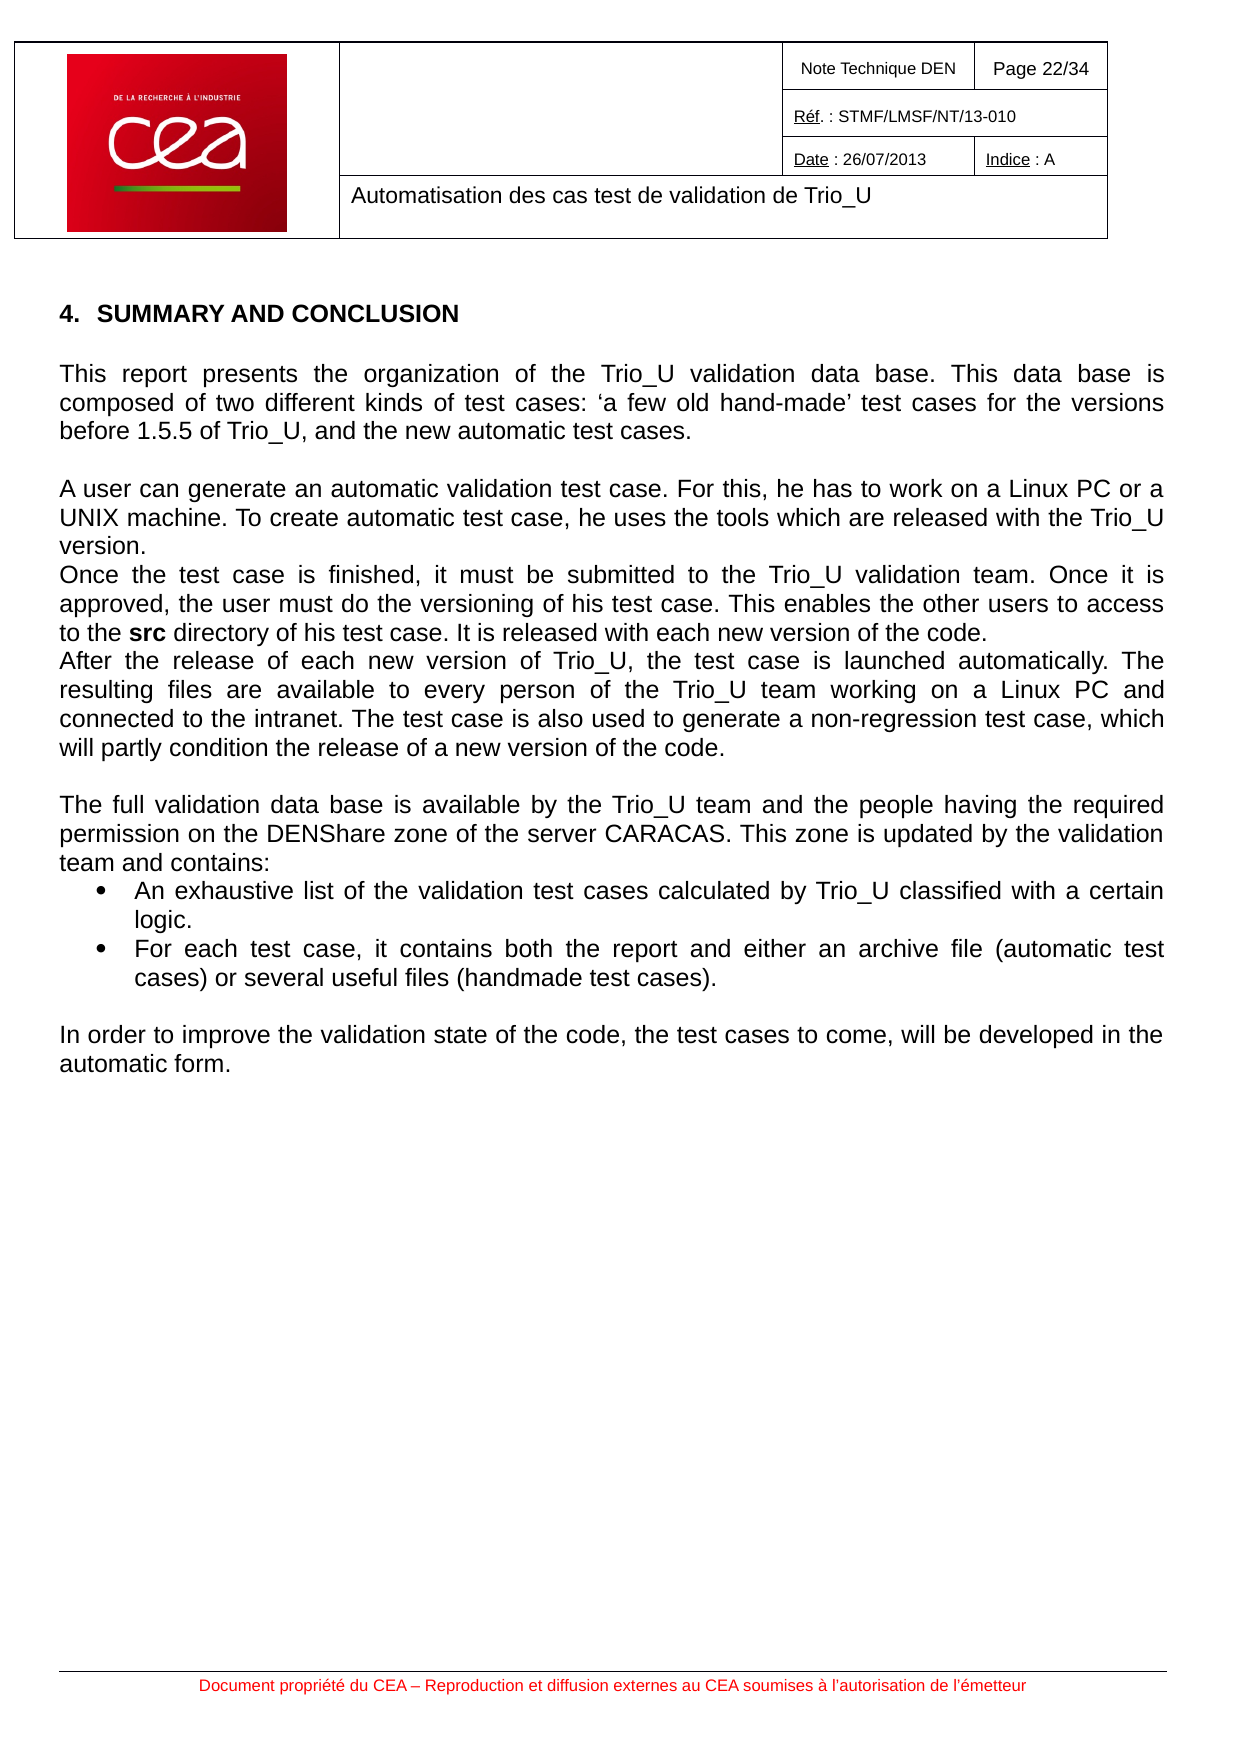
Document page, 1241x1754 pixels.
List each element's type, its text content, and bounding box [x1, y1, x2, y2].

list For each test case, it contains both the report and either an archive file (automatic test cases) or several useful files (handmade test cases). [97, 934, 1167, 992]
text The full validation data base is available by the Trio_U team and the people having the required permission on the DENShare zone of the server CARACAS. This zone is updated by the validation team and contains: [59, 790, 1167, 876]
subtitle Summary and Conclusion [59, 299, 1167, 328]
picture [67, 54, 287, 232]
text In order to improve the validation state of the code, the test cases to come, will be developed in the automatic form. [59, 1020, 1167, 1078]
text A user can generate an automatic validation test case. For this, he has to work on a Linux PC or a UNIX machine. To create automatic test case, he uses the tools which are released with the Trio_U version. [59, 474, 1167, 560]
text Once the test case is finished, it must be submitted to the Trio_U validation team. Once it is approved, the user must do the versioning of his test case. This enables the other users to access to the src directory of his test case. It is released with each new version of the code. [59, 560, 1167, 646]
text This report presents the organization of the Trio_U validation data base. This data base is composed of two different kinds of test cases: ‘a few old hand-made’ test cases for the versions before 1.5.5 of Trio_U, and the new automatic test cases. [59, 359, 1167, 445]
list An exhaustive list of the validation test cases calculated by Trio_U classified with a certain logic. [97, 876, 1167, 934]
text After the release of each new version of Trio_U, the test case is launched automatically. The resulting files are available to every person of the Trio_U team working on a Linux PC and connected to the intranet. The test case is also used to generate a non-regression test case, which will partly condition the release of a new version of the code. [59, 646, 1167, 761]
